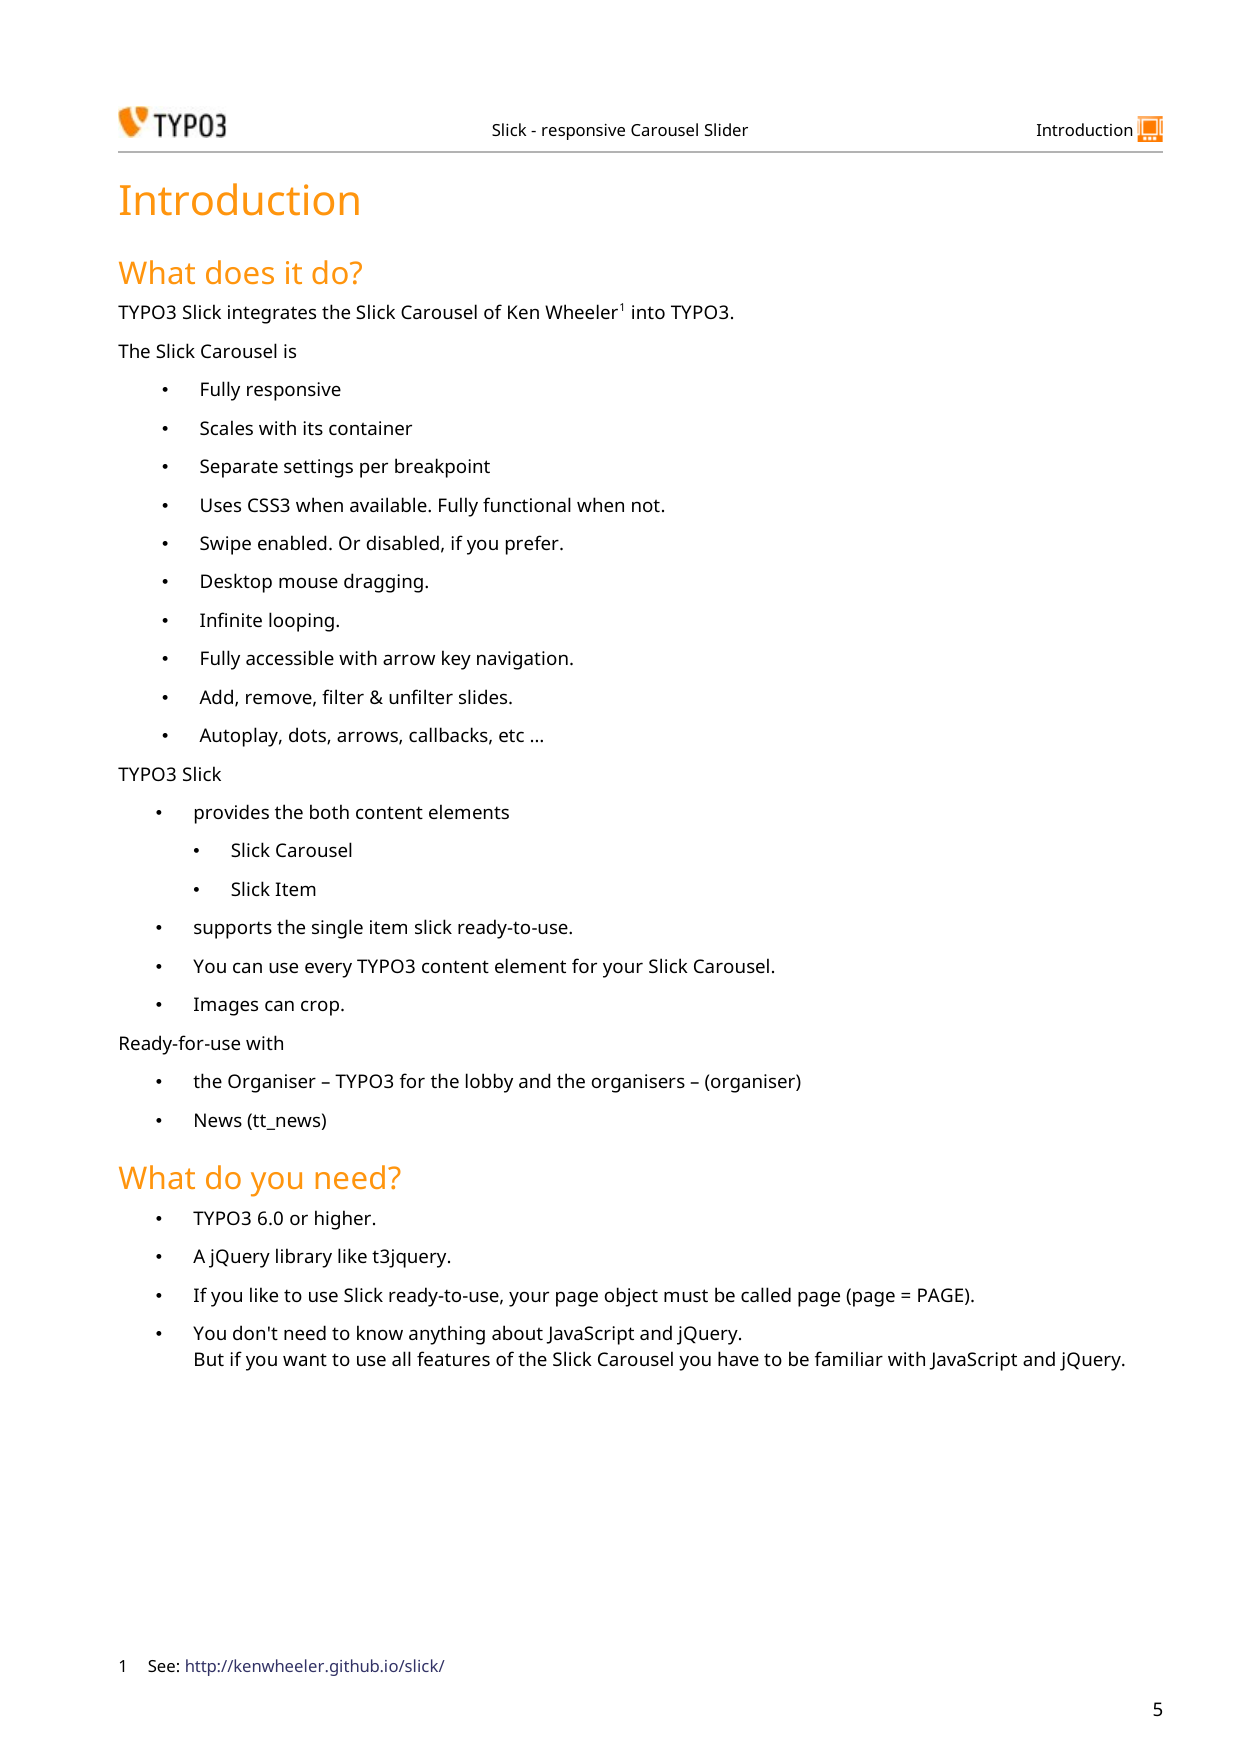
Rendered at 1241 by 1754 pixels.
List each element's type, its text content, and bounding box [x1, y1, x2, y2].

text See: http://kenwheeler.github.io/slick/ [118, 1655, 1163, 1678]
list Swipe enabled. Or disabled, if you prefer. [162, 530, 1163, 556]
subtitle What do you need? [118, 1156, 1163, 1199]
list News (tt_news) [156, 1106, 1163, 1132]
text Ready-for-use with [118, 1029, 1163, 1056]
list If you like to use Slick ready-to-use, your page object must be called page (page = PAGE). [156, 1281, 1163, 1307]
list Fully accessible with arrow key navigation. [162, 645, 1163, 671]
list Uses CSS3 when available. Fully functional when not. [162, 491, 1163, 517]
subtitle Introduction [118, 171, 1163, 227]
list Images can crop. [156, 991, 1163, 1017]
list Scales with its container [162, 414, 1163, 441]
text TYPO3 Slick integrates the Slick Carousel of Ken Wheeler into TYPO3. [118, 299, 1163, 325]
list Slick Carousel [193, 837, 1163, 863]
list the Organiser – TYPO3 for the lobby and the organisers – (organiser) [156, 1068, 1163, 1094]
text The Slick Carousel is [118, 338, 1163, 364]
text TYPO3 Slick [118, 761, 1163, 787]
list TYPO3 6.0 or higher. [156, 1204, 1163, 1231]
subtitle What does it do? [118, 251, 1163, 293]
list supports the single item slick ready-to-use. [156, 914, 1163, 940]
list provides the both content elements [156, 799, 1163, 825]
list A jQuery library like t3jquery. [156, 1243, 1163, 1269]
list You don't need to know anything about JavaScript and jQuery. But if you want to use all features of the Slick Carousel you have to be familiar with JavaScript and jQuery. [156, 1320, 1163, 1372]
list Autoplay, dots, arrows, callbacks, etc … [162, 722, 1163, 748]
picture [118, 106, 227, 138]
list Add, remove, filter & unfilter slides. [162, 684, 1163, 710]
list Infinite looping. [162, 607, 1163, 633]
picture [1137, 116, 1163, 142]
list Fully responsive [162, 376, 1163, 402]
list You can use every TYPO3 content element for your Slick Carousel. [156, 953, 1163, 979]
list Desktop mouse dragging. [162, 568, 1163, 594]
list Separate settings per breakpoint [162, 453, 1163, 479]
list Slick Item [193, 876, 1163, 902]
